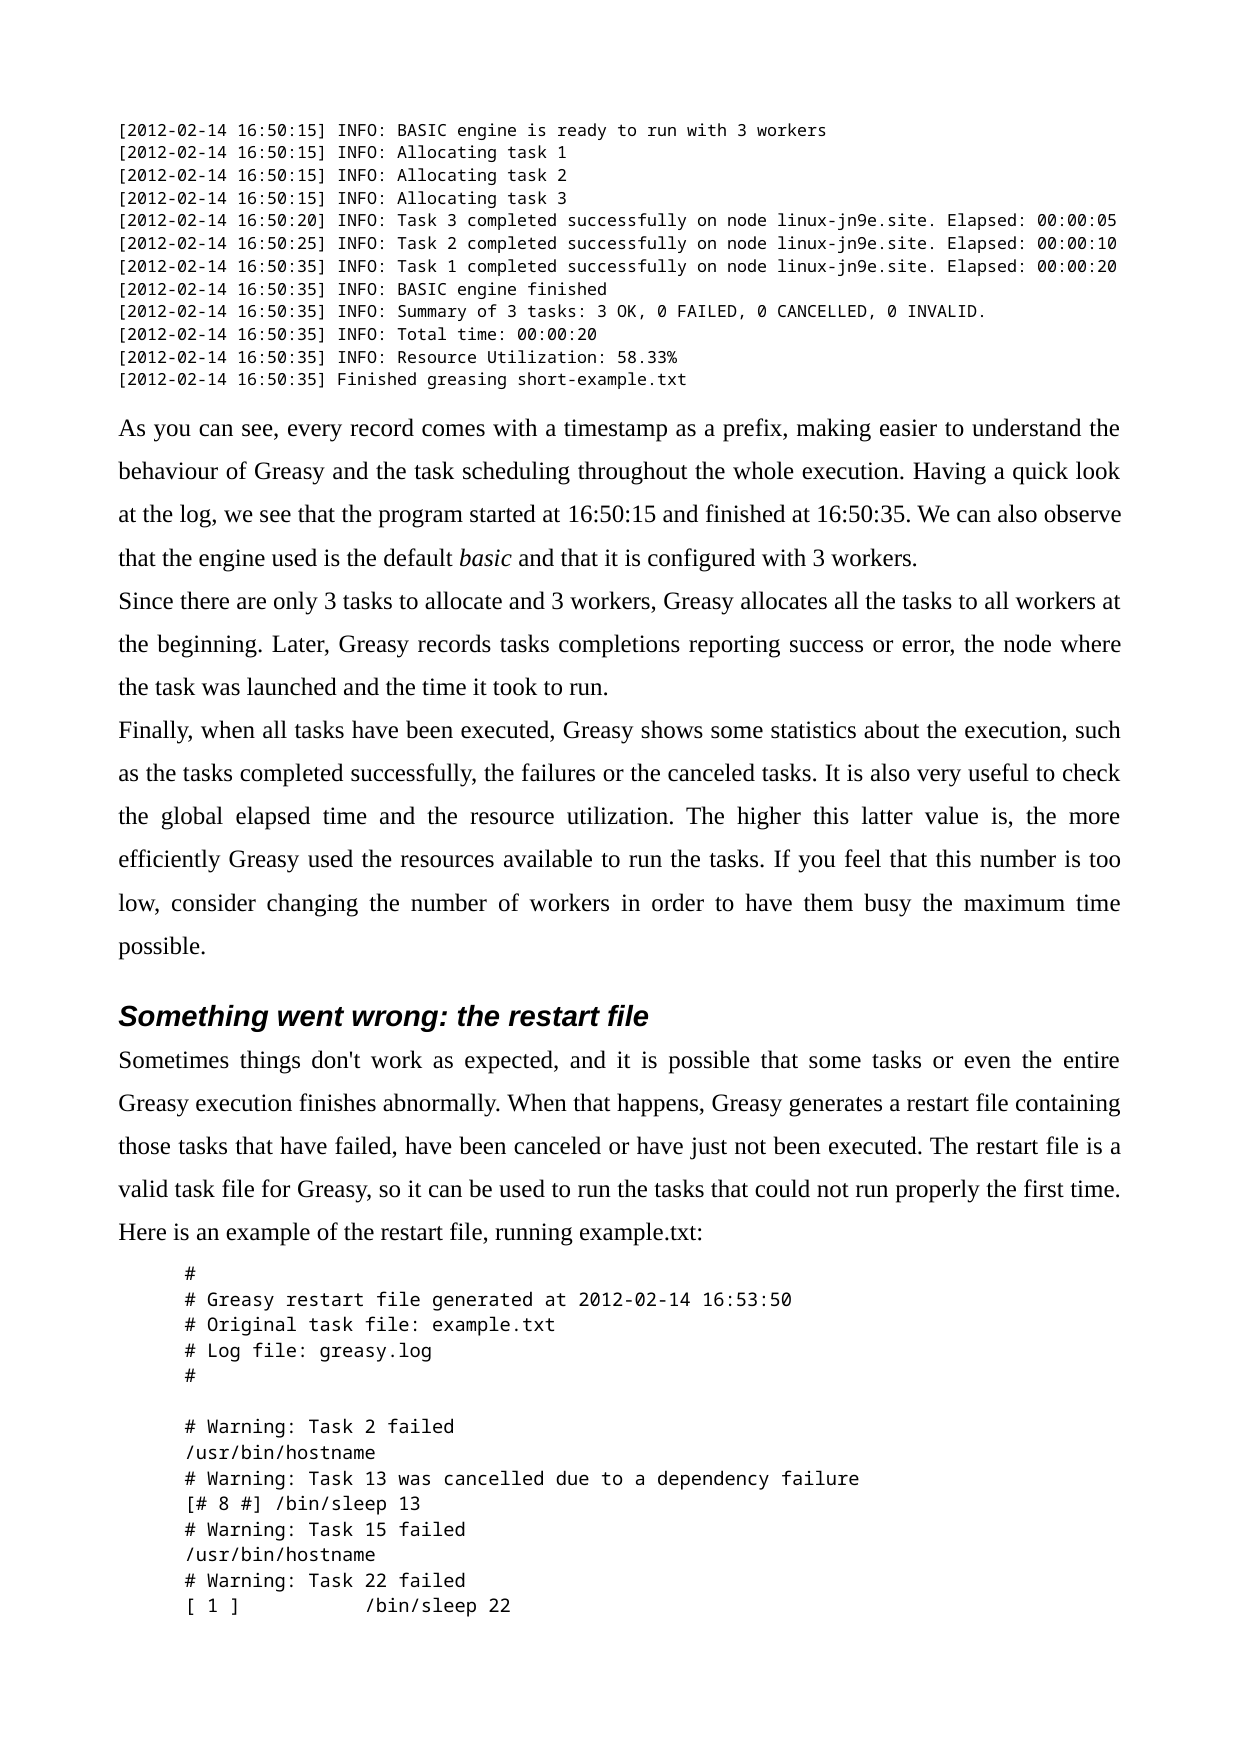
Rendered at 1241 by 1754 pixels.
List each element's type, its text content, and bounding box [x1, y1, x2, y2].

text # [184, 1363, 1122, 1388]
text [2012-02-14 16:50:15] INFO: Allocating task 1 [117, 141, 1122, 163]
text /usr/bin/hostname [184, 1541, 1122, 1567]
text # Log file: greasy.log [184, 1337, 1122, 1363]
text [2012-02-14 16:50:35] INFO: Total time: 00:00:20 [117, 322, 1122, 345]
subtitle Something went wrong: the restart file [118, 999, 1122, 1032]
text Finally, when all tasks have been executed, Greasy shows some statistics about the execution, such as the tasks completed successfully, the failures or the canceled tasks. It is also very useful to check the global elapsed time and the resource utilization. The higher this latter value is, the more efficiently Greasy used the resources available to run the tasks. If you feel that this number is too low, consider changing the number of workers in order to have them busy the maximum time possible. [118, 715, 1122, 959]
text [2012-02-14 16:50:25] INFO: Task 2 completed successfully on node linux-jn9e.site. Elapsed: 00:00:10 [117, 232, 1122, 254]
text [2012-02-14 16:50:15] INFO: Allocating task 3 [117, 186, 1122, 209]
text [2012-02-14 16:50:35] INFO: Resource Utilization: 58.33% [117, 345, 1122, 368]
text # Greasy restart file generated at 2012-02-14 16:53:50 [184, 1286, 1122, 1312]
text As you can see, every record comes with a timestamp as a prefix, making easier to understand the behaviour of Greasy and the task scheduling throughout the whole execution. Having a quick look at the log, we see that the program started at 16:50:15 and finished at 16:50:35. We can also observe that the engine used is the default basic and that it is configured with 3 workers. [118, 413, 1122, 571]
text [2012-02-14 16:50:35] INFO: Task 1 completed successfully on node linux-jn9e.site. Elapsed: 00:00:20 [117, 254, 1122, 277]
text Since there are only 3 tasks to allocate and 3 workers, Greasy allocates all the tasks to all workers at the beginning. Later, Greasy records tasks completions reporting success or error, the node where the task was launched and the time it took to run. [118, 586, 1122, 701]
text /usr/bin/hostname [184, 1439, 1122, 1465]
text # Warning: Task 15 failed [184, 1516, 1122, 1541]
text # Warning: Task 2 failed [184, 1414, 1122, 1439]
text # Warning: Task 13 was cancelled due to a dependency failure [184, 1465, 1122, 1490]
text [2012-02-14 16:50:35] INFO: BASIC engine finished [117, 277, 1122, 300]
text Sometimes things don't work as expected, and it is possible that some tasks or even the entire Greasy execution finishes abnormally. When that happens, Greasy generates a restart file containing those tasks that have failed, have been canceled or have just not been executed. The restart file is a valid task file for Greasy, so it can be used to run the tasks that could not run properly the first time. Here is an example of the restart file, running example.txt: [118, 1045, 1122, 1246]
text [2012-02-14 16:50:20] INFO: Task 3 completed successfully on node linux-jn9e.site. Elapsed: 00:00:05 [117, 209, 1122, 232]
text [ 1 ] /bin/sleep 22 [184, 1592, 1122, 1618]
text # Warning: Task 22 failed [184, 1567, 1122, 1592]
text # Original task file: example.txt [184, 1312, 1122, 1337]
text [2012-02-14 16:50:15] INFO: BASIC engine is ready to run with 3 workers [117, 118, 1122, 141]
text [# 8 #] /bin/sleep 13 [184, 1490, 1122, 1516]
text [2012-02-14 16:50:35] Finished greasing short-example.txt [117, 368, 1122, 391]
text # [184, 1261, 1122, 1286]
text [2012-02-14 16:50:15] INFO: Allocating task 2 [117, 163, 1122, 186]
text [2012-02-14 16:50:35] INFO: Summary of 3 tasks: 3 OK, 0 FAILED, 0 CANCELLED, 0 INVALID. [117, 300, 1122, 322]
